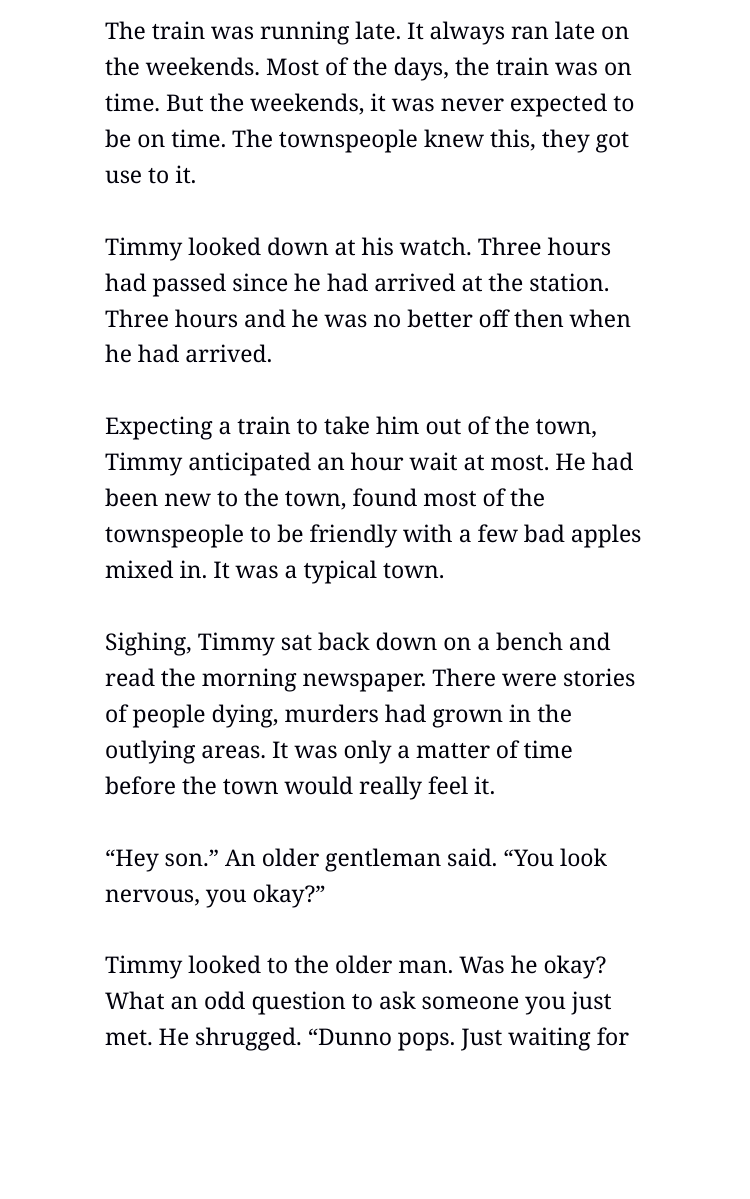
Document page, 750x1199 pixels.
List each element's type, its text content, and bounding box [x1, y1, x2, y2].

text The train was running late. It always ran late on the weekends. Most of the days, the train was on time. But the weekends, it was never expected to be on time. The townspeople knew this, they got use to it. [105, 15, 645, 190]
text Timmy looked to the older man. Was he okay? What an odd question to ask someone you just met. He shrugged. “Dunno pops. Just waiting for [105, 949, 645, 1052]
text “Hey son.” An older gentleman said. “You look nervous, you okay?” [105, 842, 645, 909]
text Sighing, Timmy sat back down on a bench and read the morning newspaper. There were stories of people dying, murders had grown in the outlying areas. It was only a matter of time before the town would really feel it. [105, 626, 645, 801]
text Expecting a train to take him out of the town, Timmy anticipated an hour wait at most. He had been new to the town, found most of the townspeople to be friendly with a few bad apples mixed in. It was a typical town. [105, 410, 645, 585]
text Timmy looked down at his watch. Three hours had passed since he had arrived at the station. Three hours and he was no better off then when he had arrived. [105, 231, 645, 370]
